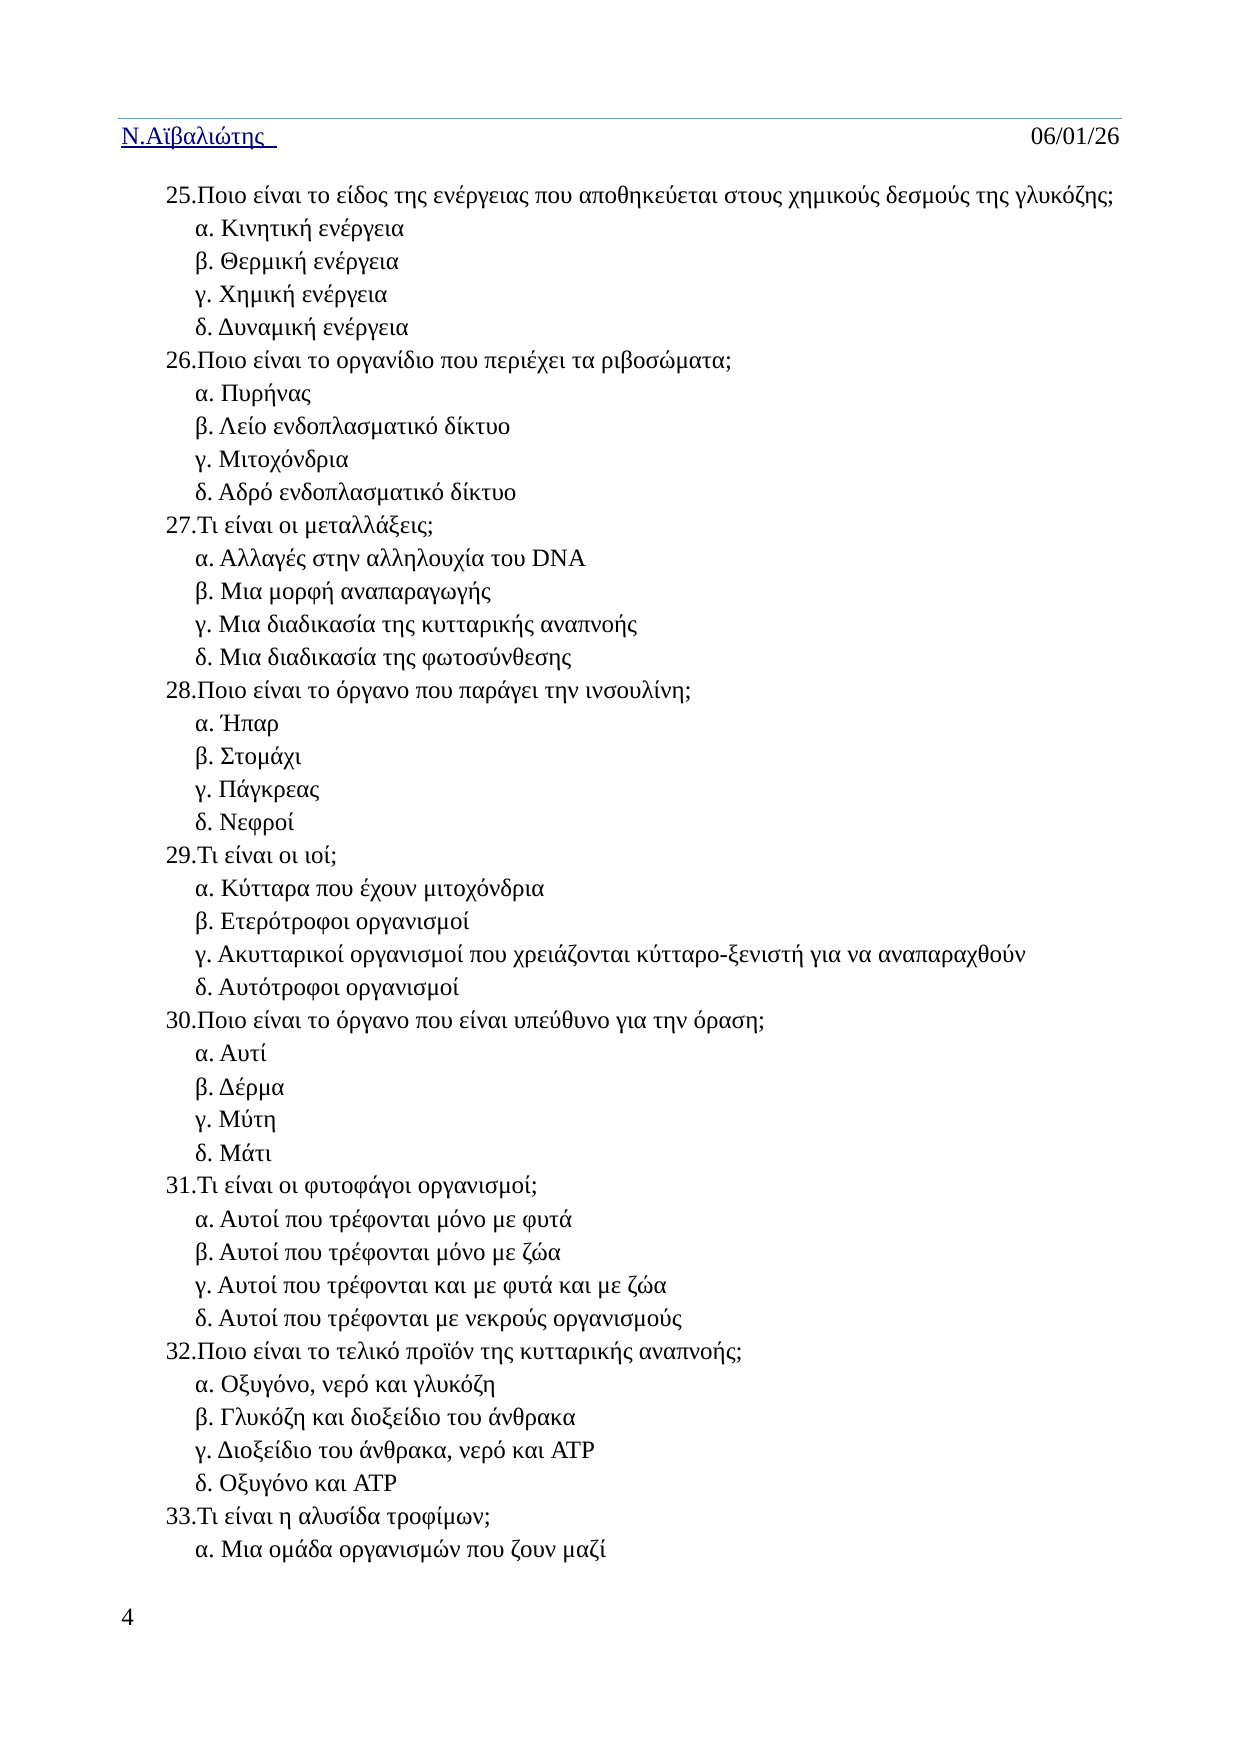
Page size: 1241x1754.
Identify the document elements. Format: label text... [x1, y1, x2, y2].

list Ποιο είναι το οργανίδιο που περιέχει τα ριβοσώματα; α. Πυρήνας β. Λείο ενδοπλασματικό δίκτυο γ. Μιτοχόνδρια δ. Αδρό ενδοπλασματικό δίκτυο [166, 345, 1119, 506]
list Ποιο είναι το είδος της ενέργειας που αποθηκεύεται στους χημικούς δεσμούς της γλυκόζης; α. Κινητική ενέργεια β. Θερμική ενέργεια γ. Χημική ενέργεια δ. Δυναμική ενέργεια [166, 180, 1119, 341]
list Ποιο είναι το όργανο που είναι υπεύθυνο για την όραση; α. Αυτί β. Δέρμα γ. Μύτη δ. Μάτι [166, 1006, 1119, 1166]
list Τι είναι οι ιοί; α. Κύτταρα που έχουν μιτοχόνδρια β. Ετερότροφοι οργανισμοί γ. Ακυτταρικοί οργανισμοί που χρειάζονται κύτταρο-ξενιστή για να αναπαραχθούν δ. Αυτότροφοι οργανισμοί [166, 840, 1119, 1001]
list Τι είναι οι μεταλλάξεις; α. Αλλαγές στην αλληλουχία του DNA β. Μια μορφή αναπαραγωγής γ. Μια διαδικασία της κυτταρικής αναπνοής δ. Μια διαδικασία της φωτοσύνθεσης [166, 510, 1119, 671]
list Τι είναι η αλυσίδα τροφίμων; α. Μια ομάδα οργανισμών που ζουν μαζί [166, 1501, 1119, 1563]
list Ποιο είναι το τελικό προϊόν της κυτταρικής αναπνοής; α. Οξυγόνο, νερό και γλυκόζη β. Γλυκόζη και διοξείδιο του άνθρακα γ. Διοξείδιο του άνθρακα, νερό και ATP δ. Οξυγόνο και ATP [166, 1336, 1119, 1497]
list Τι είναι οι φυτοφάγοι οργανισμοί; α. Αυτοί που τρέφονται μόνο με φυτά β. Αυτοί που τρέφονται μόνο με ζώα γ. Αυτοί που τρέφονται και με φυτά και με ζώα δ. Αυτοί που τρέφονται με νεκρούς οργανισμούς [166, 1171, 1119, 1331]
list Ποιο είναι το όργανο που παράγει την ινσουλίνη; α. Ήπαρ β. Στομάχι γ. Πάγκρεας δ. Νεφροί [166, 675, 1119, 836]
